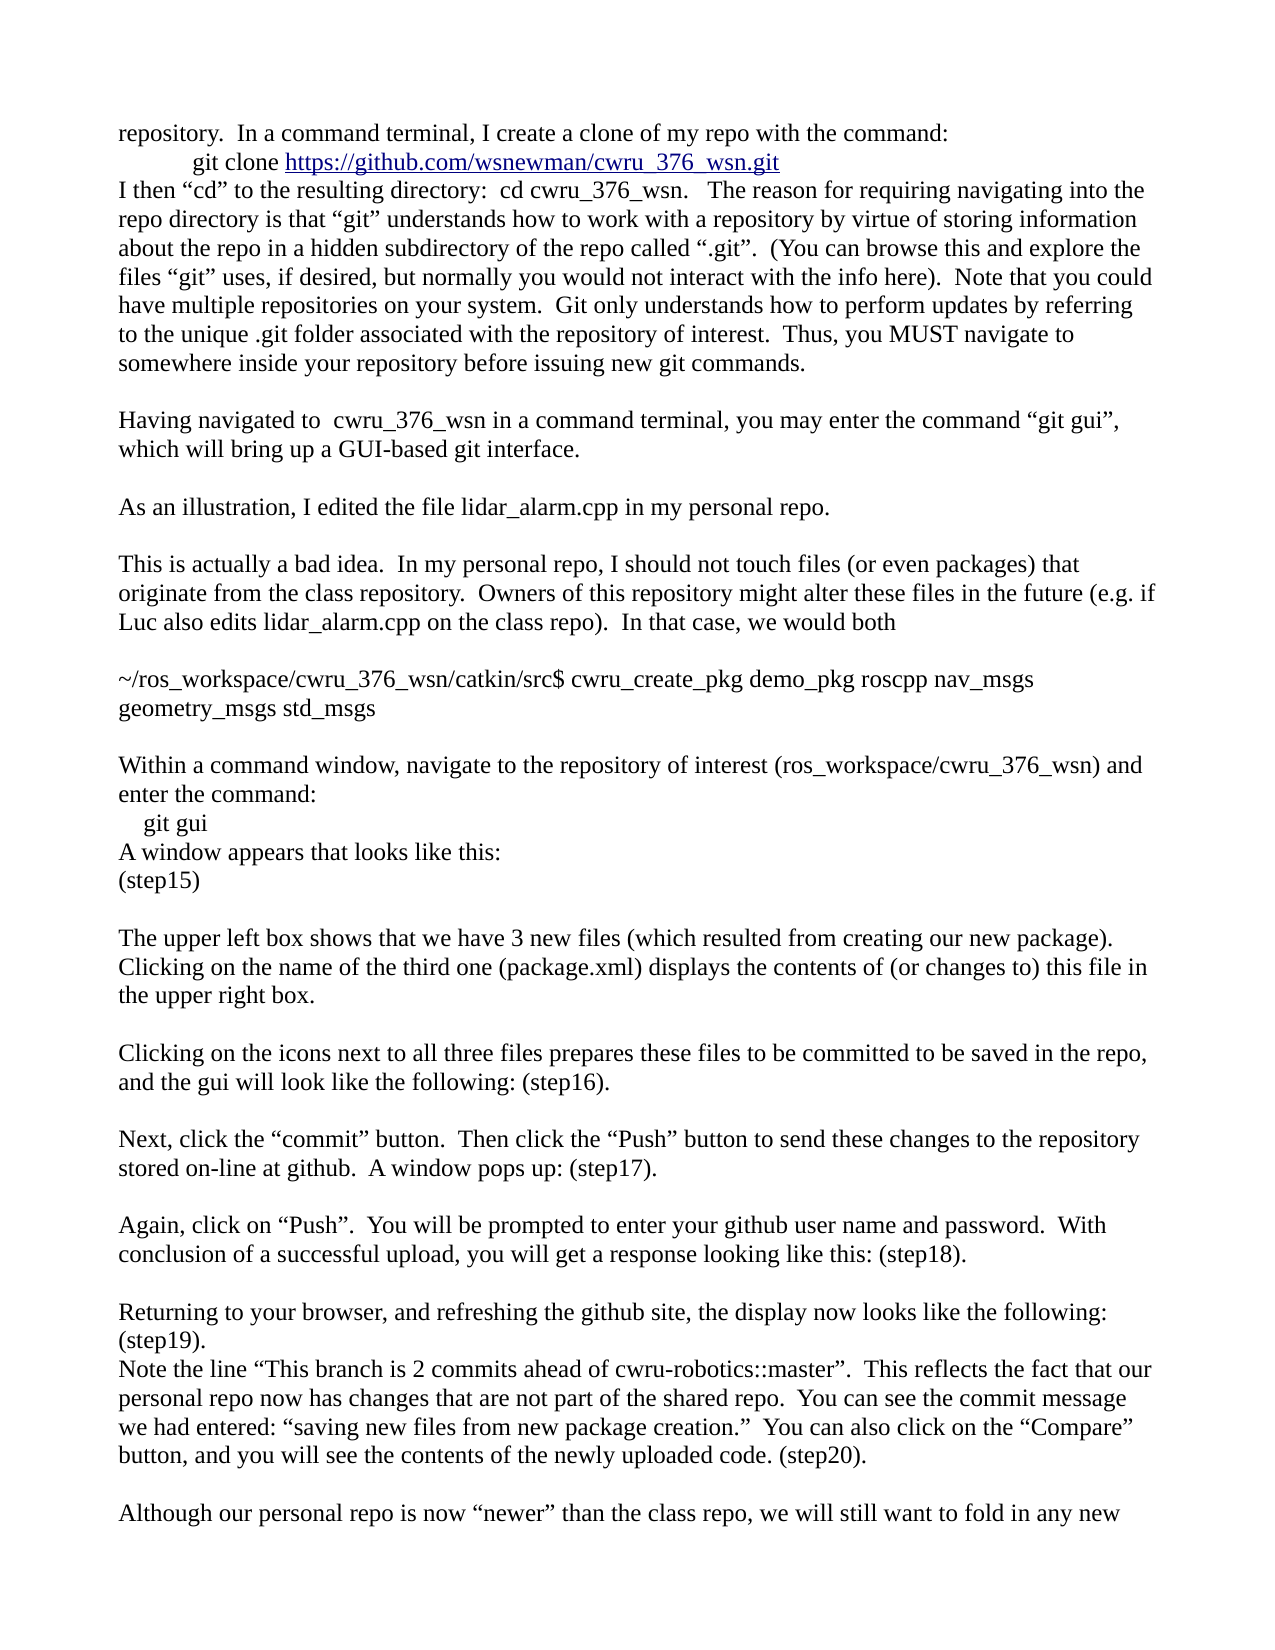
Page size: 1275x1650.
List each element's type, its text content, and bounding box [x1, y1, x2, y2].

text Next, click the “commit” button. Then click the “Push” button to send these changes to the repository stored on-line at github. A window pops up: (step17). [118, 1124, 1157, 1182]
text Clicking on the icons next to all three files prepares these files to be committed to be saved in the repo, and the gui will look like the following: (step16). [118, 1038, 1157, 1096]
text I then “cd” to the resulting directory: cd cwru_376_wsn. The reason for requiring navigating into the repo directory is that “git” understands how to work with a repository by virtue of storing information about the repo in a hidden subdirectory of the repo called “.git”. (You can browse this and explore the files “git” uses, if desired, but normally you would not interact with the info here). Note that you could have multiple repositories on your system. Git only understands how to perform updates by referring to the unique .git folder associated with the repository of interest. Thus, you MUST navigate to somewhere inside your repository before issuing new git commands. [118, 176, 1157, 377]
text This is actually a bad idea. In my personal repo, I should not touch files (or even packages) that originate from the class repository. Owners of this repository might alter these files in the future (e.g. if Luc also edits lidar_alarm.cpp on the class repo). In that case, we would both [118, 549, 1157, 636]
text git gui [118, 808, 1157, 837]
text git clone https://github.com/wsnewman/cwru_376_wsn.git [118, 147, 1157, 176]
text ~/ros_workspace/cwru_376_wsn/catkin/src$ cwru_create_pkg demo_pkg roscpp nav_msgs geometry_msgs std_msgs [118, 664, 1157, 722]
text As an illustration, I edited the file lidar_alarm.cpp in my personal repo. [118, 492, 1157, 521]
text Note the line “This branch is 2 commits ahead of cwru-robotics::master”. This reflects the fact that our personal repo now has changes that are not part of the shared repo. You can see the commit message we had entered: “saving new files from new package creation.” You can also click on the “Compare” button, and you will see the contents of the newly uploaded code. (step20). [118, 1354, 1157, 1469]
text Clicking on the name of the third one (package.xml) displays the contents of (or changes to) this file in the upper right box. [118, 952, 1157, 1009]
text Again, click on “Push”. You will be prompted to enter your github user name and password. With conclusion of a successful upload, you will get a response looking like this: (step18). [118, 1211, 1157, 1268]
text Within a command window, navigate to the repository of interest (ros_workspace/cwru_376_wsn) and enter the command: [118, 751, 1157, 808]
text Although our personal repo is now “newer” than the class repo, we will still want to fold in any new [118, 1498, 1157, 1527]
text Returning to your browser, and refreshing the github site, the display now looks like the following: [118, 1297, 1157, 1326]
text (step19). [118, 1326, 1157, 1354]
text The upper left box shows that we have 3 new files (which resulted from creating our new package). [118, 923, 1157, 952]
text (step15) [118, 866, 1157, 894]
text A window appears that looks like this: [118, 837, 1157, 866]
text repository. In a command terminal, I create a clone of my repo with the command: [118, 118, 1157, 147]
text Having navigated to cwru_376_wsn in a command terminal, you may enter the command “git gui”, which will bring up a GUI-based git interface. [118, 406, 1157, 463]
